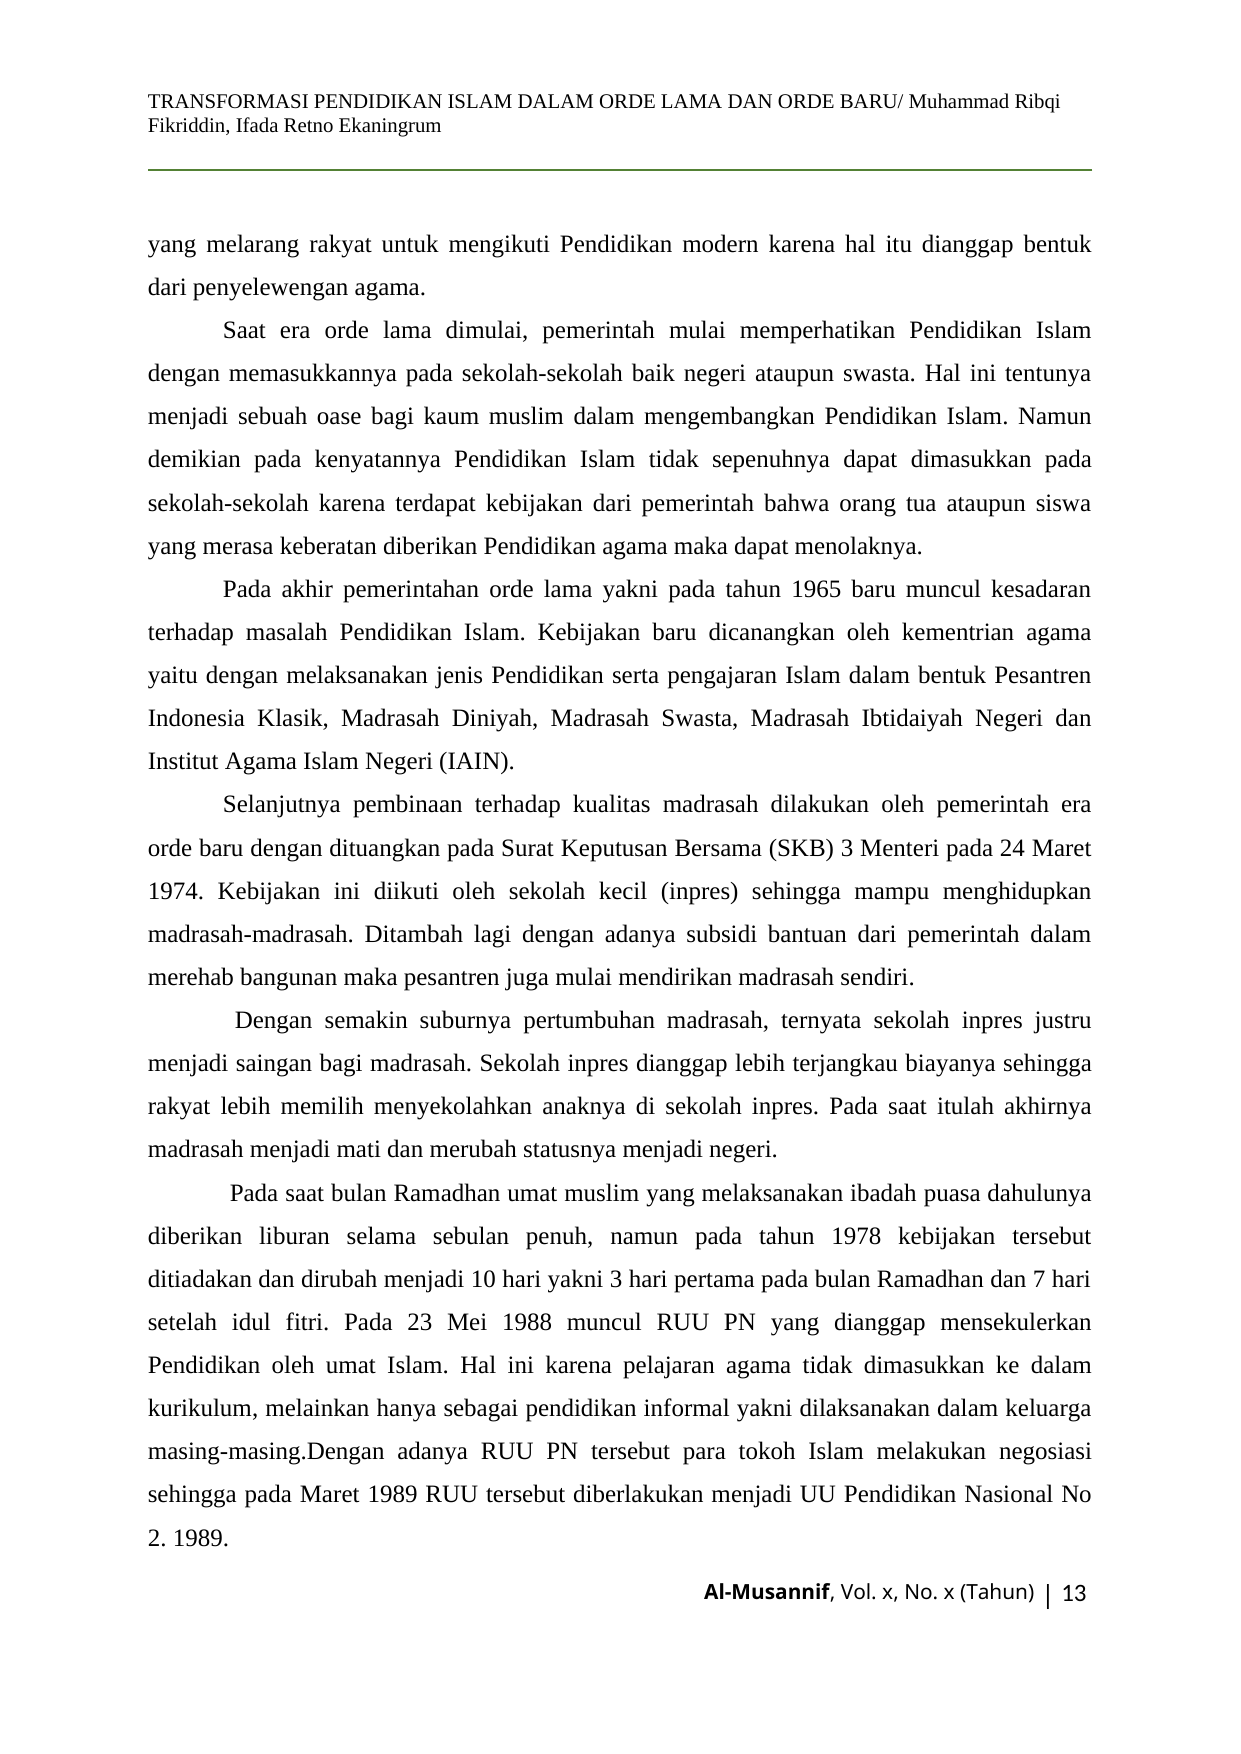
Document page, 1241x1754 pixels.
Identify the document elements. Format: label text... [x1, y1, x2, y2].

subtitle Selanjutnya pembinaan terhadap kualitas madrasah dilakukan oleh pemerintah era orde baru dengan dituangkan pada Surat Keputusan Bersama (SKB) 3 Menteri pada 24 Maret 1974. Kebijakan ini diikuti oleh sekolah kecil (inpres) sehingga mampu menghidupkan madrasah-madrasah. Ditambah lagi dengan adanya subsidi bantuan dari pemerintah dalam merehab bangunan maka pesantren juga mulai mendirikan madrasah sendiri. [148, 789, 1092, 991]
subtitle Pada akhir pemerintahan orde lama yakni pada tahun 1965 baru muncul kesadaran terhadap masalah Pendidikan Islam. Kebijakan baru dicanangkan oleh kementrian agama yaitu dengan melaksanakan jenis Pendidikan serta pengajaran Islam dalam bentuk Pesantren Indonesia Klasik, Madrasah Diniyah, Madrasah Swasta, Madrasah Ibtidaiyah Negeri dan Institut Agama Islam Negeri (IAIN). [148, 574, 1092, 775]
subtitle yang melarang rakyat untuk mengikuti Pendidikan modern karena hal itu dianggap bentuk dari penyelewengan agama. [148, 229, 1092, 301]
subtitle Saat era orde lama dimulai, pemerintah mulai memperhatikan Pendidikan Islam dengan memasukkannya pada sekolah-sekolah baik negeri ataupun swasta. Hal ini tentunya menjadi sebuah oase bagi kaum muslim dalam mengembangkan Pendidikan Islam. Namun demikian pada kenyatannya Pendidikan Islam tidak sepenuhnya dapat dimasukkan pada sekolah-sekolah karena terdapat kebijakan dari pemerintah bahwa orang tua ataupun siswa yang merasa keberatan diberikan Pendidikan agama maka dapat menolaknya. [148, 315, 1092, 559]
subtitle Dengan semakin suburnya pertumbuhan madrasah, ternyata sekolah inpres justru menjadi saingan bagi madrasah. Sekolah inpres dianggap lebih terjangkau biayanya sehingga rakyat lebih memilih menyekolahkan anaknya di sekolah inpres. Pada saat itulah akhirnya madrasah menjadi mati dan merubah statusnya menjadi negeri. [148, 1005, 1092, 1163]
subtitle Pada saat bulan Ramadhan umat muslim yang melaksanakan ibadah puasa dahulunya diberikan liburan selama sebulan penuh, namun pada tahun 1978 kebijakan tersebut ditiadakan dan dirubah menjadi 10 hari yakni 3 hari pertama pada bulan Ramadhan dan 7 hari setelah idul fitri. Pada 23 Mei 1988 muncul RUU PN yang dianggap mensekulerkan Pendidikan oleh umat Islam. Hal ini karena pelajaran agama tidak dimasukkan ke dalam kurikulum, melainkan hanya sebagai pendidikan informal yakni dilaksanakan dalam keluarga masing-masing.Dengan adanya RUU PN tersebut para tokoh Islam melakukan negosiasi sehingga pada Maret 1989 RUU tersebut diberlakukan menjadi UU Pendidikan Nasional No 2. 1989. [148, 1178, 1092, 1551]
